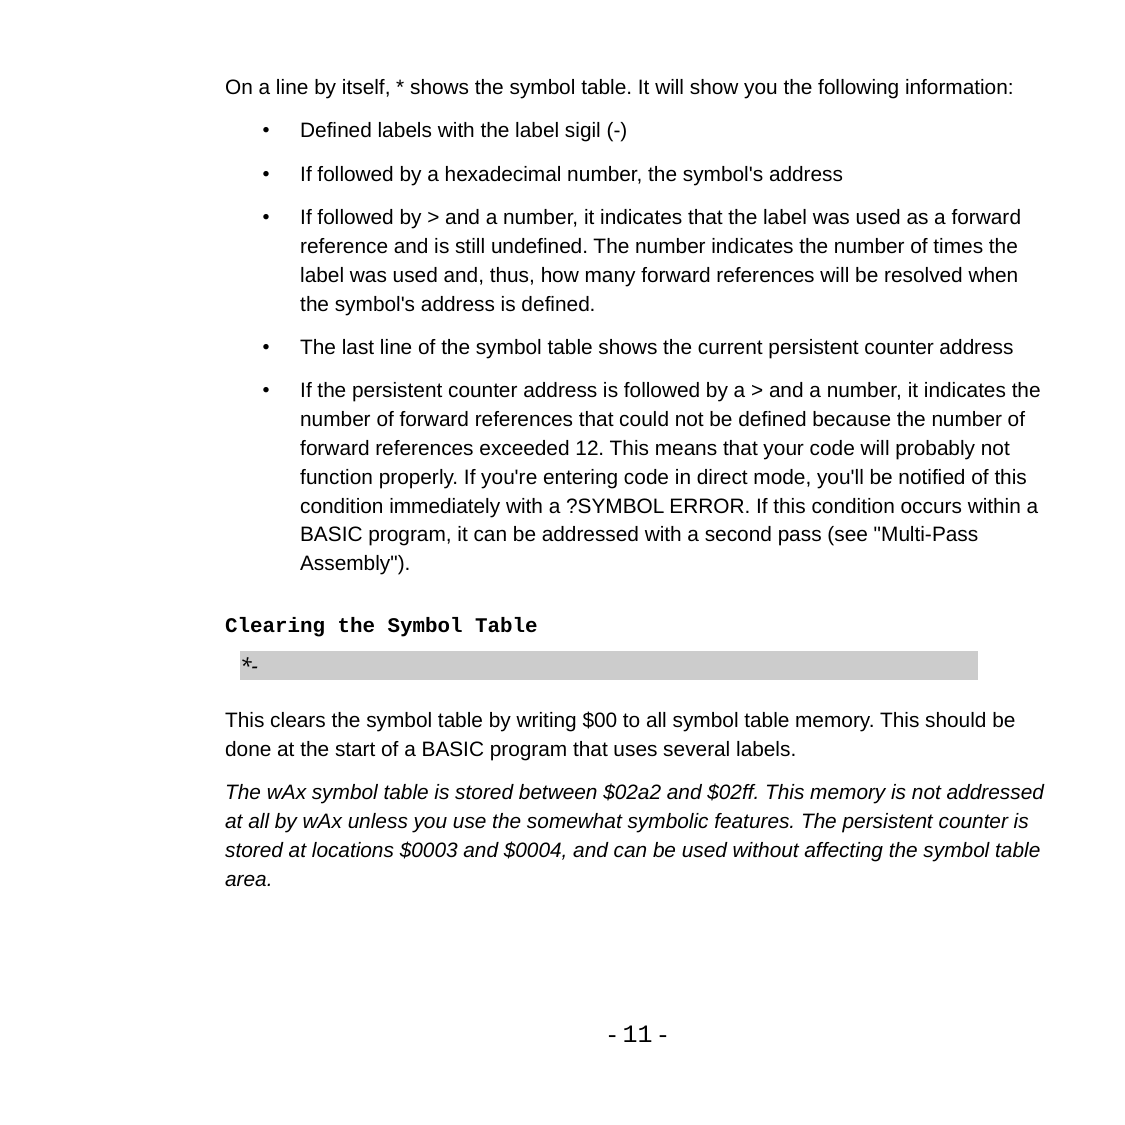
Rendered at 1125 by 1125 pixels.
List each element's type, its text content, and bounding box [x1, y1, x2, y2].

list If the persistent counter address is followed by a > and a number, it indicates the number of forward references that could not be defined because the number of forward references exceeded 12. This means that your code will probably not function properly. If you're entering code in direct mode, you'll be notified of this condition immediately with a ?SYMBOL ERROR. If this condition occurs within a BASIC program, it can be addressed with a second pass (see "Multi-Pass Assembly"). [262, 378, 1050, 575]
text The wAx symbol table is stored between $02a2 and $02ff. This memory is not addressed at all by wAx unless you use the somewhat symbolic features. The persistent counter is stored at locations $0003 and $0004, and can be used without affecting the symbol table area. [225, 780, 1050, 890]
list Defined labels with the label sigil (-) [262, 118, 1050, 142]
list If followed by a hexadecimal number, the symbol's address [262, 162, 1050, 186]
text *- [978, 651, 1050, 680]
list If followed by > and a number, it indicates that the label was used as a forward reference and is still undefined. The number indicates the number of times the label was used and, thus, how many forward references will be resolved when the symbol's address is defined. [262, 205, 1050, 316]
text This clears the symbol table by writing $00 to all symbol table memory. This should be done at the start of a BASIC program that uses several labels. [225, 708, 1050, 761]
list The last line of the symbol table shows the current persistent counter address [262, 335, 1050, 359]
subtitle Clearing the Symbol Table [225, 615, 1050, 639]
text On a line by itself, * shows the symbol table. It will show you the following information: [225, 75, 1050, 99]
